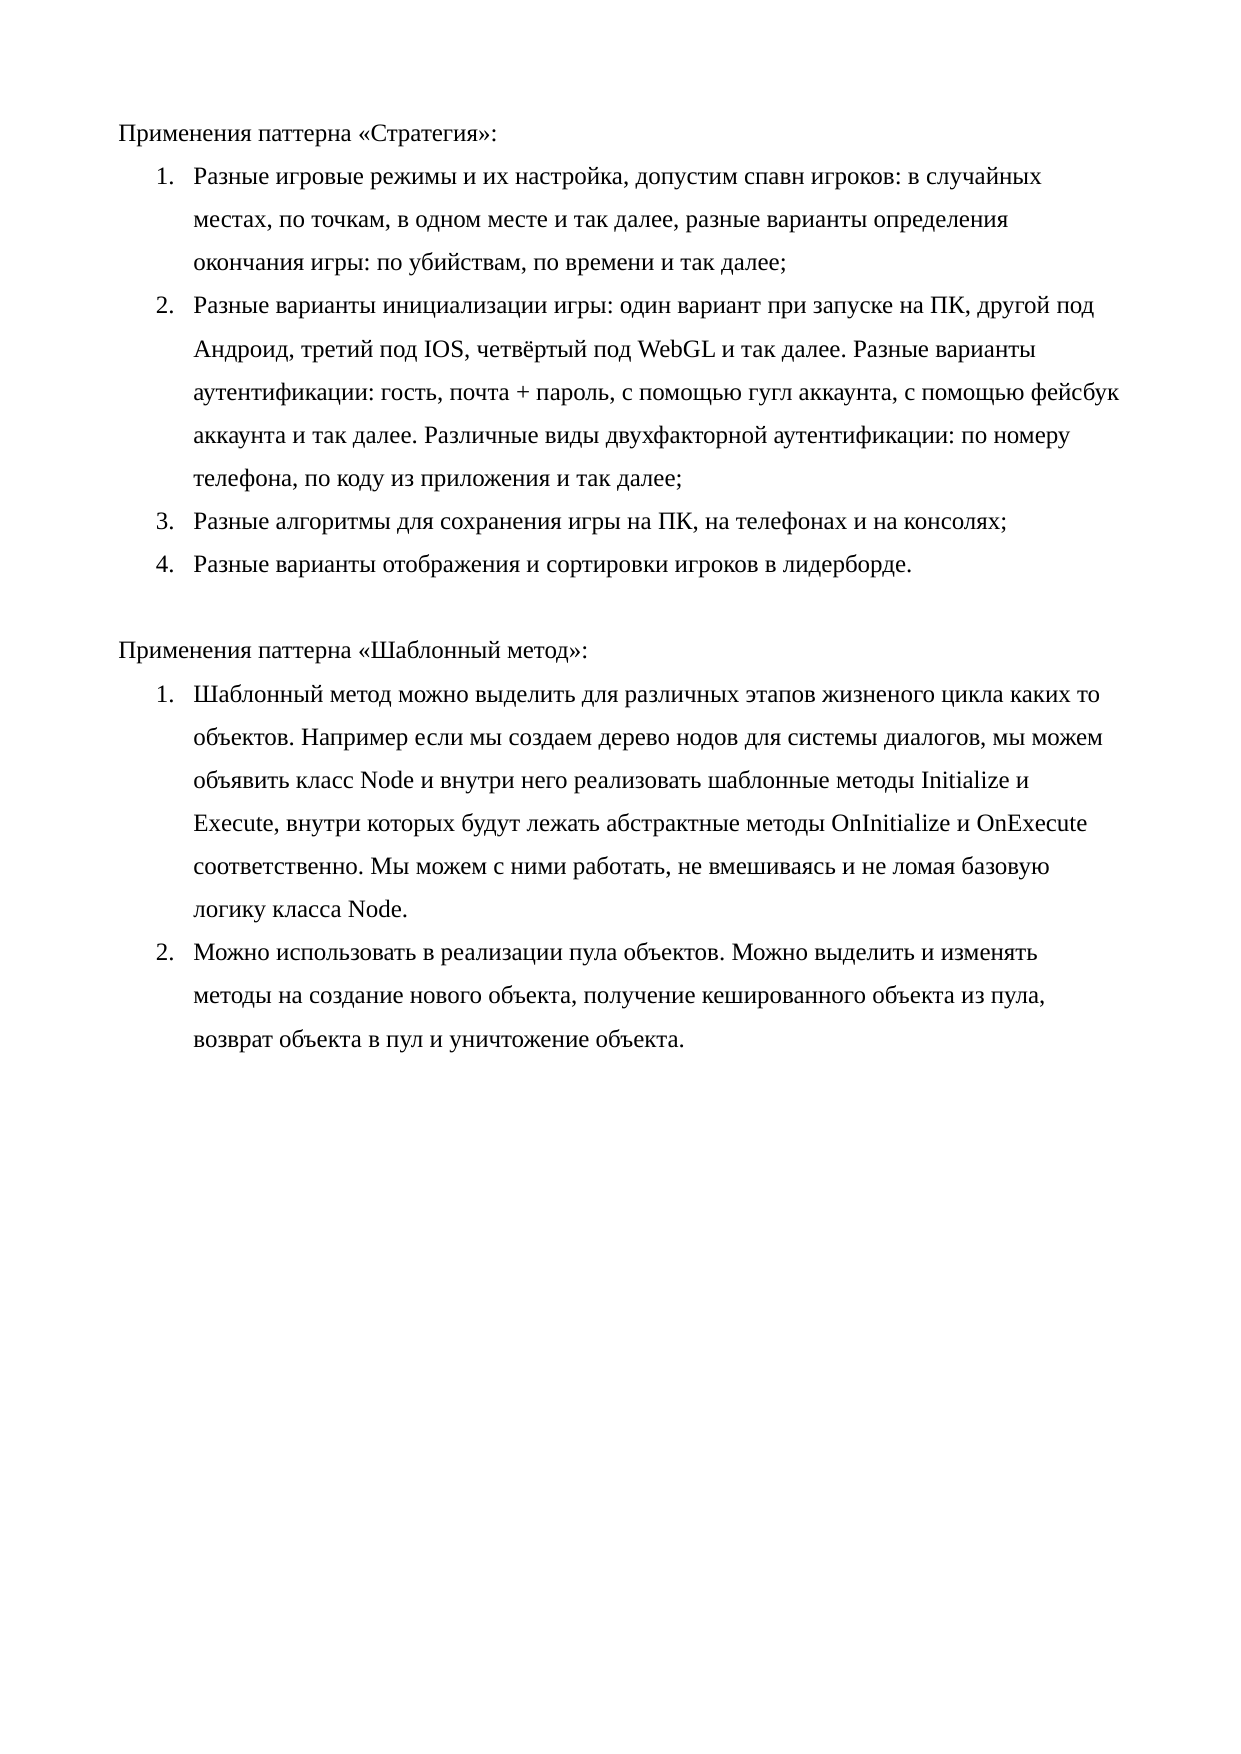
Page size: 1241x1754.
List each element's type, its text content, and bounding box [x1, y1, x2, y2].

list Разные алгоритмы для сохранения игры на ПК, на телефонах и на консолях; [156, 506, 1122, 535]
list Разные варианты отображения и сортировки игроков в лидерборде. [156, 549, 1122, 578]
list Шаблонный метод можно выделить для различных этапов жизненого цикла каких то объектов. Например если мы создаем дерево нодов для системы диалогов, мы можем объявить класс Node и внутри него реализовать шаблонные методы Initialize и Execute, внутри которых будут лежать абстрактные методы OnInitialize и OnExecute соответственно. Мы можем с ними работать, не вмешиваясь и не ломая базовую логику класса Node. [156, 679, 1122, 923]
list Можно использовать в реализации пула объектов. Можно выделить и изменять методы на создание нового объекта, получение кешированного объекта из пула, возврат объекта в пул и уничтожение объекта. [156, 937, 1122, 1052]
text Применения паттерна «Шаблонный метод»: [118, 636, 1122, 664]
text Применения паттерна «Стратегия»: [118, 118, 1122, 147]
list Разные игровые режимы и их настройка, допустим спавн игроков: в случайных местах, по точкам, в одном месте и так далее, разные варианты определения окончания игры: по убийствам, по времени и так далее; [156, 161, 1122, 276]
list Разные варианты инициализации игры: один вариант при запуске на ПК, другой под Андроид, третий под IOS, четвёртый под WebGL и так далее. Разные варианты аутентификации: гость, почта + пароль, с помощью гугл аккаунта, с помощью фейсбук аккаунта и так далее. Различные виды двухфакторной аутентификации: по номеру телефона, по коду из приложения и так далее; [156, 291, 1122, 492]
